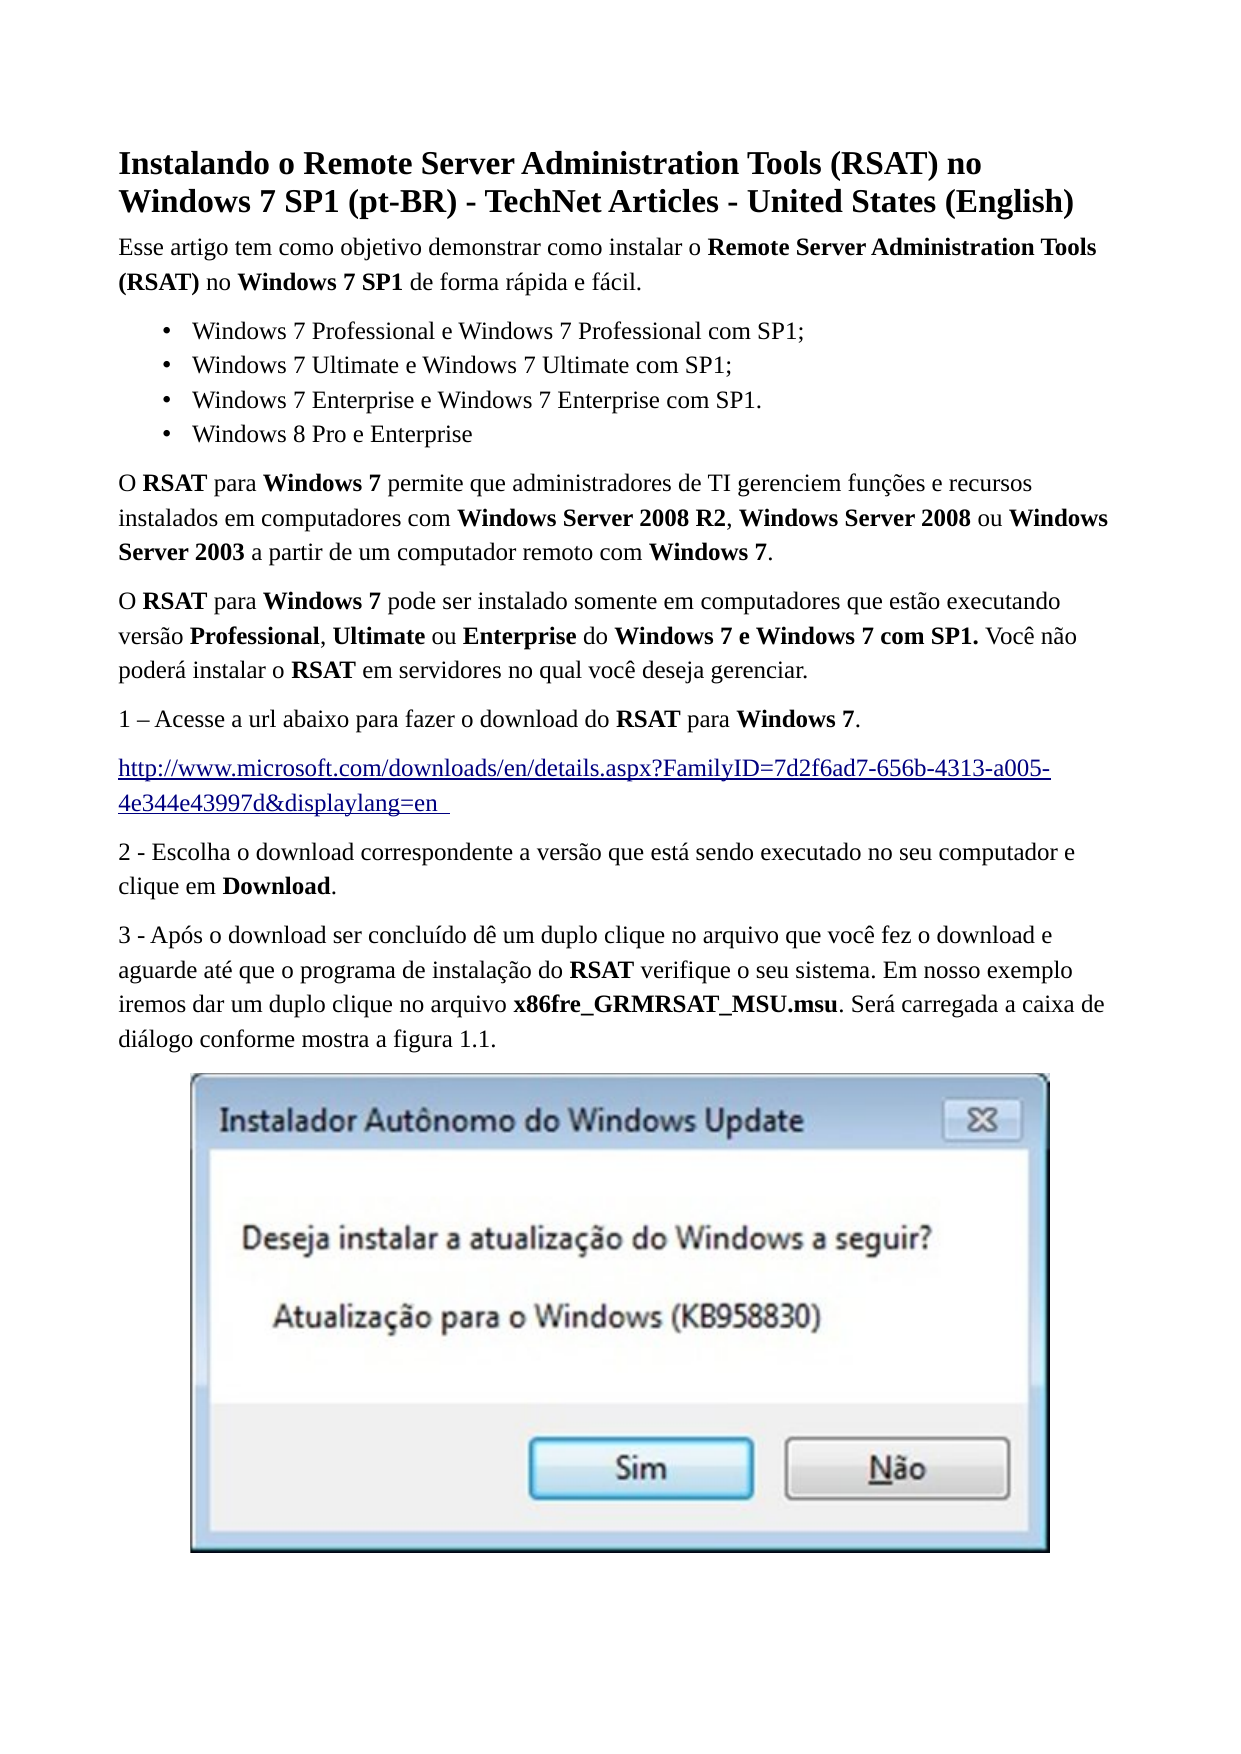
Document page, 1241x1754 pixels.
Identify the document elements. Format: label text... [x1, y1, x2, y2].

text Esse artigo tem como objetivo demonstrar como instalar o Remote Server Administration Tools (RSAT) no Windows 7 SP1 de forma rápida e fácil. [118, 232, 1122, 296]
text 1 – Acesse a url abaixo para fazer o download do RSAT para Windows 7. [118, 704, 1122, 733]
list Windows 8 Pro e Enterprise [162, 419, 1122, 448]
subtitle Instalando o Remote Server Administration Tools (RSAT) no Windows 7 SP1 (pt-BR) - TechNet Articles - United States (English) [118, 143, 1122, 220]
picture [190, 1073, 1050, 1553]
text O RSAT para Windows 7 pode ser instalado somente em computadores que estão executando versão Professional, Ultimate ou Enterprise do Windows 7 e Windows 7 com SP1. Você não poderá instalar o RSAT em servidores no qual você deseja gerenciar. [118, 586, 1122, 684]
list Windows 7 Enterprise e Windows 7 Enterprise com SP1. [162, 385, 1122, 413]
text O RSAT para Windows 7 permite que administradores de TI gerenciem funções e recursos instalados em computadores com Windows Server 2008 R2, Windows Server 2008 ou Windows Server 2003 a partir de um computador remoto com Windows 7. [118, 468, 1122, 566]
text 2 - Escolha o download correspondente a versão que está sendo executado no seu computador e clique em Download. [118, 837, 1122, 900]
list Windows 7 Ultimate e Windows 7 Ultimate com SP1; [162, 350, 1122, 379]
text http://www.microsoft.com/downloads/en/details.aspx?FamilyID=7d2f6ad7-656b-4313-a005-4e344e43997d&displaylang=en [118, 753, 1122, 817]
text 3 - Após o download ser concluído dê um duplo clique no arquivo que você fez o download e aguarde até que o programa de instalação do RSAT verifique o seu sistema. Em nosso exemplo iremos dar um duplo clique no arquivo x86fre_GRMRSAT_MSU.msu. Será carregada a caixa de diálogo conforme mostra a figura 1.1. [118, 921, 1122, 1053]
list Windows 7 Professional e Windows 7 Professional com SP1; [162, 316, 1122, 344]
